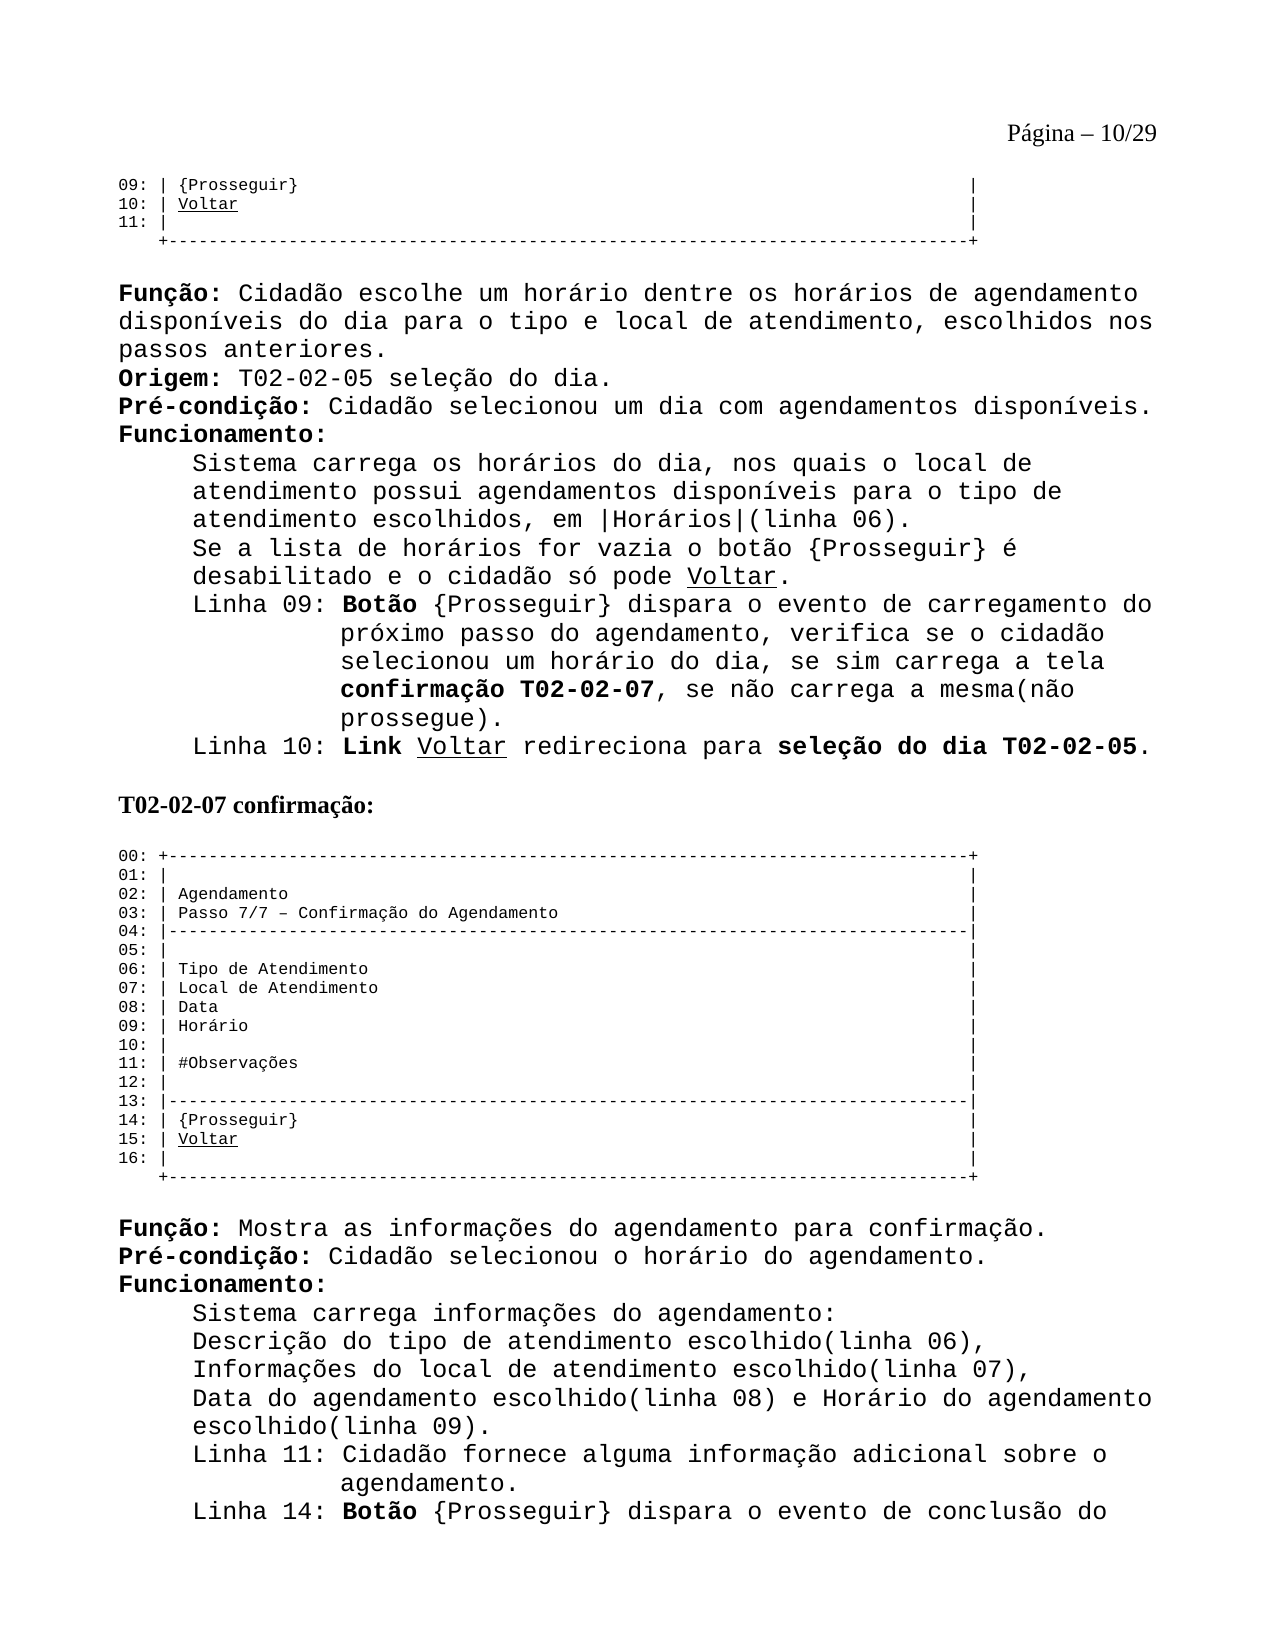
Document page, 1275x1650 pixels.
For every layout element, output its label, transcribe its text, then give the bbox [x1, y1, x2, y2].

text Sistema carrega informações do agendamento: [118, 1300, 1157, 1329]
text 11: | #Observações | [118, 1055, 1157, 1074]
text +--------------------------------------------------------------------------------+ [118, 1168, 1157, 1187]
text +--------------------------------------------------------------------------------+ [118, 233, 1157, 252]
text 14: | {Prosseguir} | [118, 1112, 1157, 1130]
text 12: | | [118, 1074, 1157, 1093]
text 05: | | [118, 942, 1157, 961]
text Linha 14: Botão {Prosseguir} dispara o evento de conclusão do [118, 1499, 1157, 1527]
text T02-02-07 confirmação: [118, 790, 1157, 819]
text Função: Mostra as informações do agendamento para confirmação. [118, 1215, 1157, 1244]
text 09: | Horário | [118, 1017, 1157, 1036]
text 07: | Local de Atendimento | [118, 979, 1157, 998]
text Função: Cidadão escolhe um horário dentre os horários de agendamento disponíveis do dia para o tipo e local de atendimento, escolhidos nos passos anteriores. [118, 280, 1157, 365]
text 08: | Data | [118, 998, 1157, 1017]
text 10: | | [118, 1036, 1157, 1055]
text 11: | | [118, 214, 1157, 233]
text 16: | | [118, 1149, 1157, 1168]
text Descrição do tipo de atendimento escolhido(linha 06), [118, 1329, 1157, 1357]
text Funcionamento: [118, 1272, 1157, 1300]
text 06: | Tipo de Atendimento | [118, 961, 1157, 979]
text Linha 11: Cidadão fornece alguma informação adicional sobre o agendamento. [118, 1442, 1157, 1499]
text 13: |--------------------------------------------------------------------------------| [118, 1093, 1157, 1112]
text Linha 10: Link Voltar redireciona para seleção do dia T02-02-05. [118, 733, 1157, 762]
text Informações do local de atendimento escolhido(linha 07), [118, 1357, 1157, 1385]
text 00: +--------------------------------------------------------------------------------+ [118, 848, 1157, 866]
text 04: |--------------------------------------------------------------------------------| [118, 923, 1157, 942]
text Sistema carrega os horários do dia, nos quais o local de atendimento possui agendamentos disponíveis para o tipo de atendimento escolhidos, em |Horários|(linha 06). [118, 450, 1157, 535]
text 10: | Voltar | [118, 195, 1157, 214]
text 09: | {Prosseguir} | [118, 176, 1157, 195]
text Origem: T02-02-05 seleção do dia. [118, 365, 1157, 393]
text Pré-condição: Cidadão selecionou um dia com agendamentos disponíveis. [118, 393, 1157, 422]
text Funcionamento: [118, 422, 1157, 450]
text Se a lista de horários for vazia o botão {Prosseguir} é desabilitado e o cidadão só pode Voltar. [118, 535, 1157, 592]
text 03: | Passo 7/7 – Confirmação do Agendamento | [118, 904, 1157, 923]
text Data do agendamento escolhido(linha 08) e Horário do agendamento escolhido(linha 09). [118, 1385, 1157, 1442]
text Linha 09: Botão {Prosseguir} dispara o evento de carregamento do próximo passo do agendamento, verifica se o cidadão selecionou um horário do dia, se sim carrega a tela confirmação T02-02-07, se não carrega a mesma(não prossegue). [118, 592, 1157, 733]
text Pré-condição: Cidadão selecionou o horário do agendamento. [118, 1244, 1157, 1272]
text 02: | Agendamento | [118, 885, 1157, 904]
text 15: | Voltar | [118, 1130, 1157, 1149]
text 01: | | [118, 866, 1157, 885]
